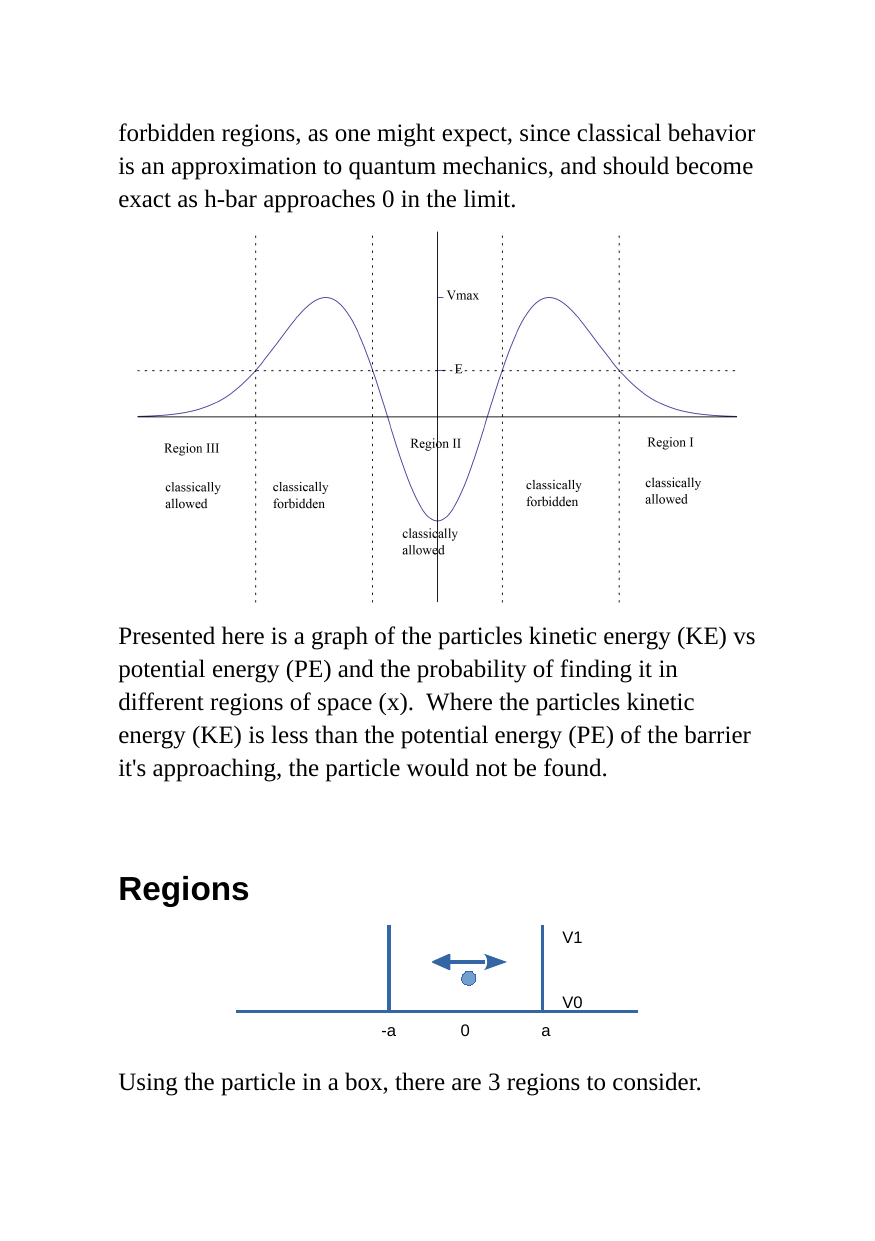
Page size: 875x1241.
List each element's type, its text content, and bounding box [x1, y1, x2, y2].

subtitle Regions [118, 869, 756, 908]
picture [137, 231, 738, 603]
text Presented here is a graph of the particles kinetic energy (KE) vs potential energy (PE) and the probability of finding it in different regions of space (x). Where the particles kinetic energy (KE) is less than the potential energy (PE) of the barrier it's approaching, the particle would not be found. [118, 621, 756, 782]
text Using the particle in a box, there are 3 regions to consider. [118, 1067, 756, 1096]
text forbidden regions, as one might expect, since classical behavior is an approximation to quantum mechanics, and should become exact as h-bar approaches 0 in the limit. [118, 118, 756, 213]
